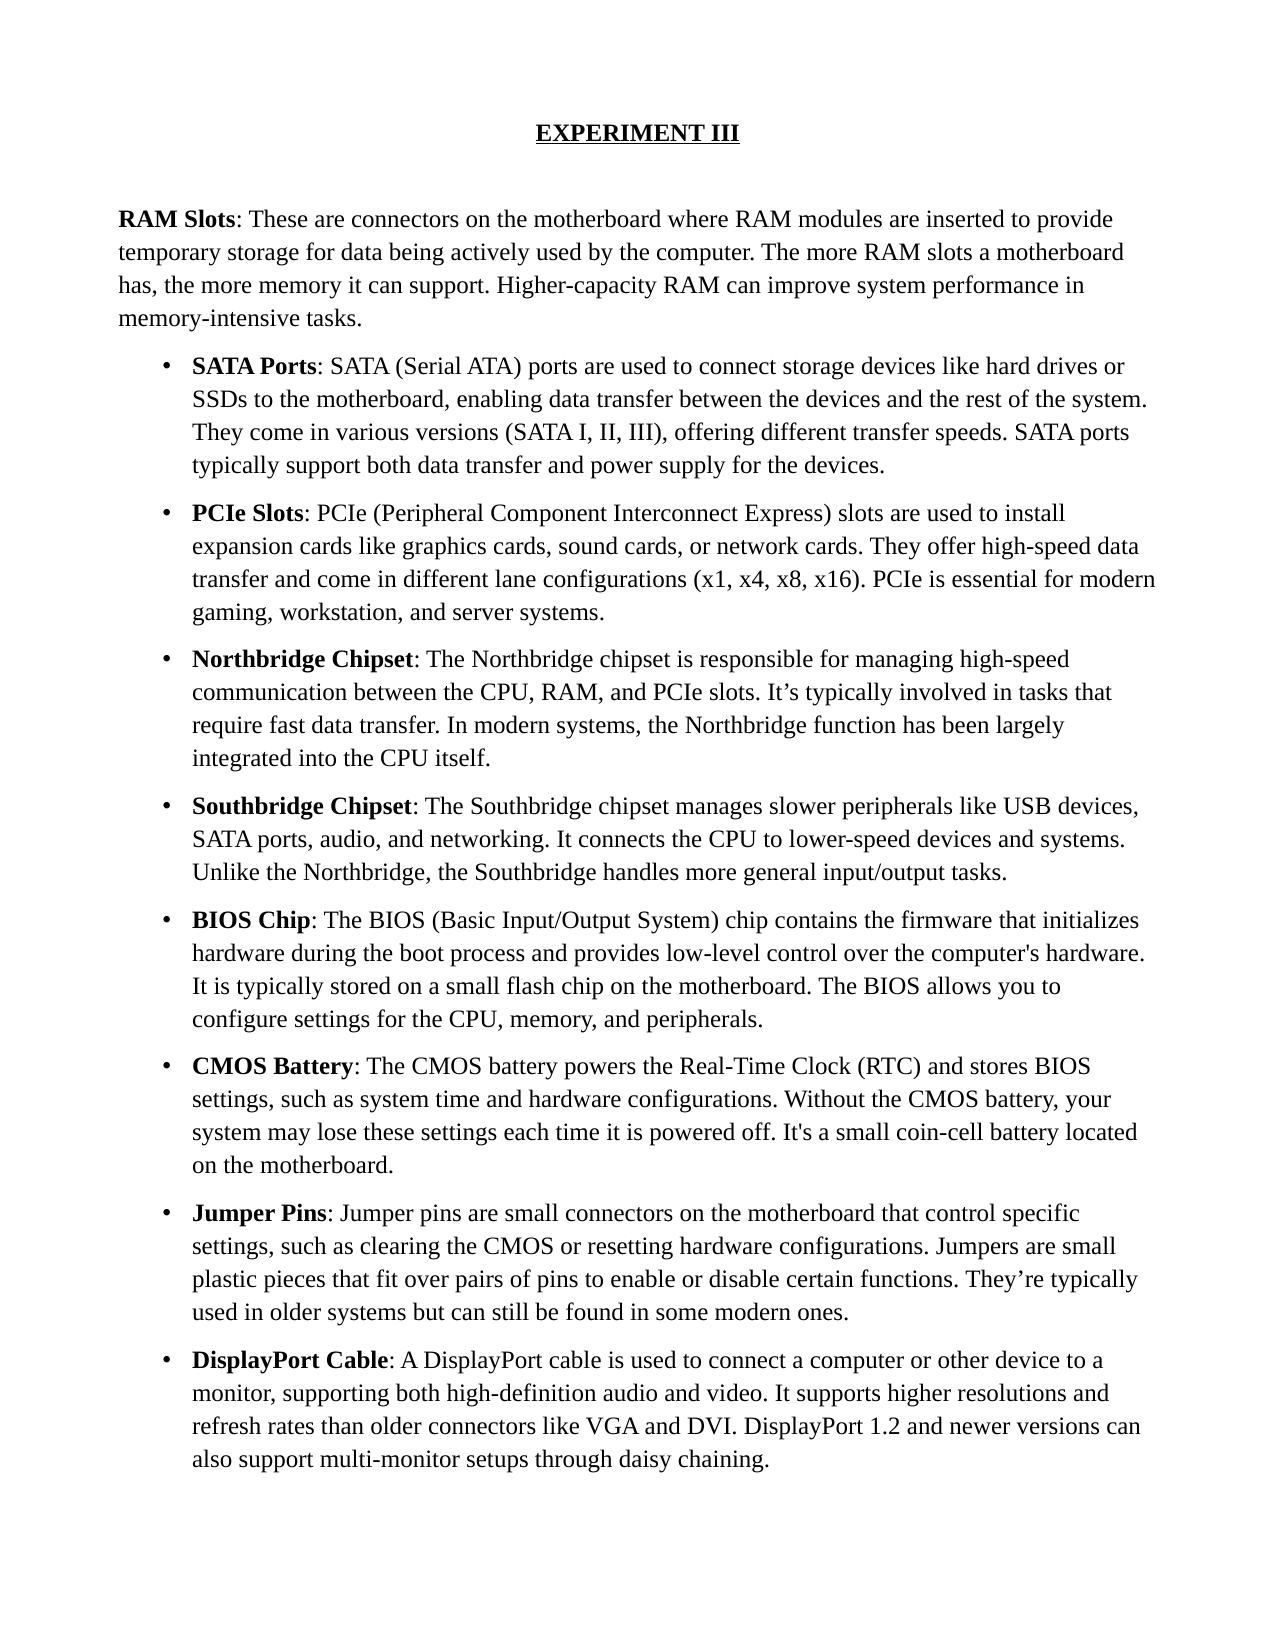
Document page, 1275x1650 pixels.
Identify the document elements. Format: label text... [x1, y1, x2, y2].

list Southbridge Chipset: The Southbridge chipset manages slower peripherals like USB devices, SATA ports, audio, and networking. It connects the CPU to lower-speed devices and systems. Unlike the Northbridge, the Southbridge handles more general input/output tasks. [162, 791, 1157, 886]
list SATA Ports: SATA (Serial ATA) ports are used to connect storage devices like hard drives or SSDs to the motherboard, enabling data transfer between the devices and the rest of the system. They come in various versions (SATA I, II, III), offering different transfer speeds. SATA ports typically support both data transfer and power supply for the devices. [162, 351, 1157, 479]
list DisplayPort Cable: A DisplayPort cable is used to connect a computer or other device to a monitor, supporting both high-definition audio and video. It supports higher resolutions and refresh rates than older connectors like VGA and DVI. DisplayPort 1.2 and newer versions can also support multi-monitor setups through daisy chaining. [162, 1345, 1157, 1472]
list PCIe Slots: PCIe (Peripheral Component Interconnect Express) slots are used to install expansion cards like graphics cards, sound cards, or network cards. They offer high-speed data transfer and come in different lane configurations (x1, x4, x8, x16). PCIe is essential for modern gaming, workstation, and server systems. [162, 498, 1157, 626]
list Northbridge Chipset: The Northbridge chipset is responsible for managing high-speed communication between the CPU, RAM, and PCIe slots. It’s typically involved in tasks that require fast data transfer. In modern systems, the Northbridge function has been largely integrated into the CPU itself. [162, 644, 1157, 772]
text RAM Slots: These are connectors on the motherboard where RAM modules are inserted to provide temporary storage for data being actively used by the computer. The more RAM slots a motherboard has, the more memory it can support. Higher-capacity RAM can improve system performance in memory-intensive tasks. [118, 204, 1157, 332]
list CMOS Battery: The CMOS battery powers the Real-Time Clock (RTC) and stores BIOS settings, such as system time and hardware configurations. Without the CMOS battery, your system may lose these settings each time it is powered off. It's a small coin-cell battery located on the motherboard. [162, 1051, 1157, 1179]
list BIOS Chip: The BIOS (Basic Input/Output System) chip contains the firmware that initializes hardware during the boot process and provides low-level control over the computer's hardware. It is typically stored on a small flash chip on the motherboard. The BIOS allows you to configure settings for the CPU, memory, and peripherals. [162, 905, 1157, 1032]
list Jumper Pins: Jumper pins are small connectors on the motherboard that control specific settings, such as clearing the CMOS or resetting hardware configurations. Jumpers are small plastic pieces that fit over pairs of pins to enable or disable certain functions. They’re typically used in older systems but can still be found in some modern ones. [162, 1198, 1157, 1326]
text EXPERIMENT III [118, 118, 1157, 147]
